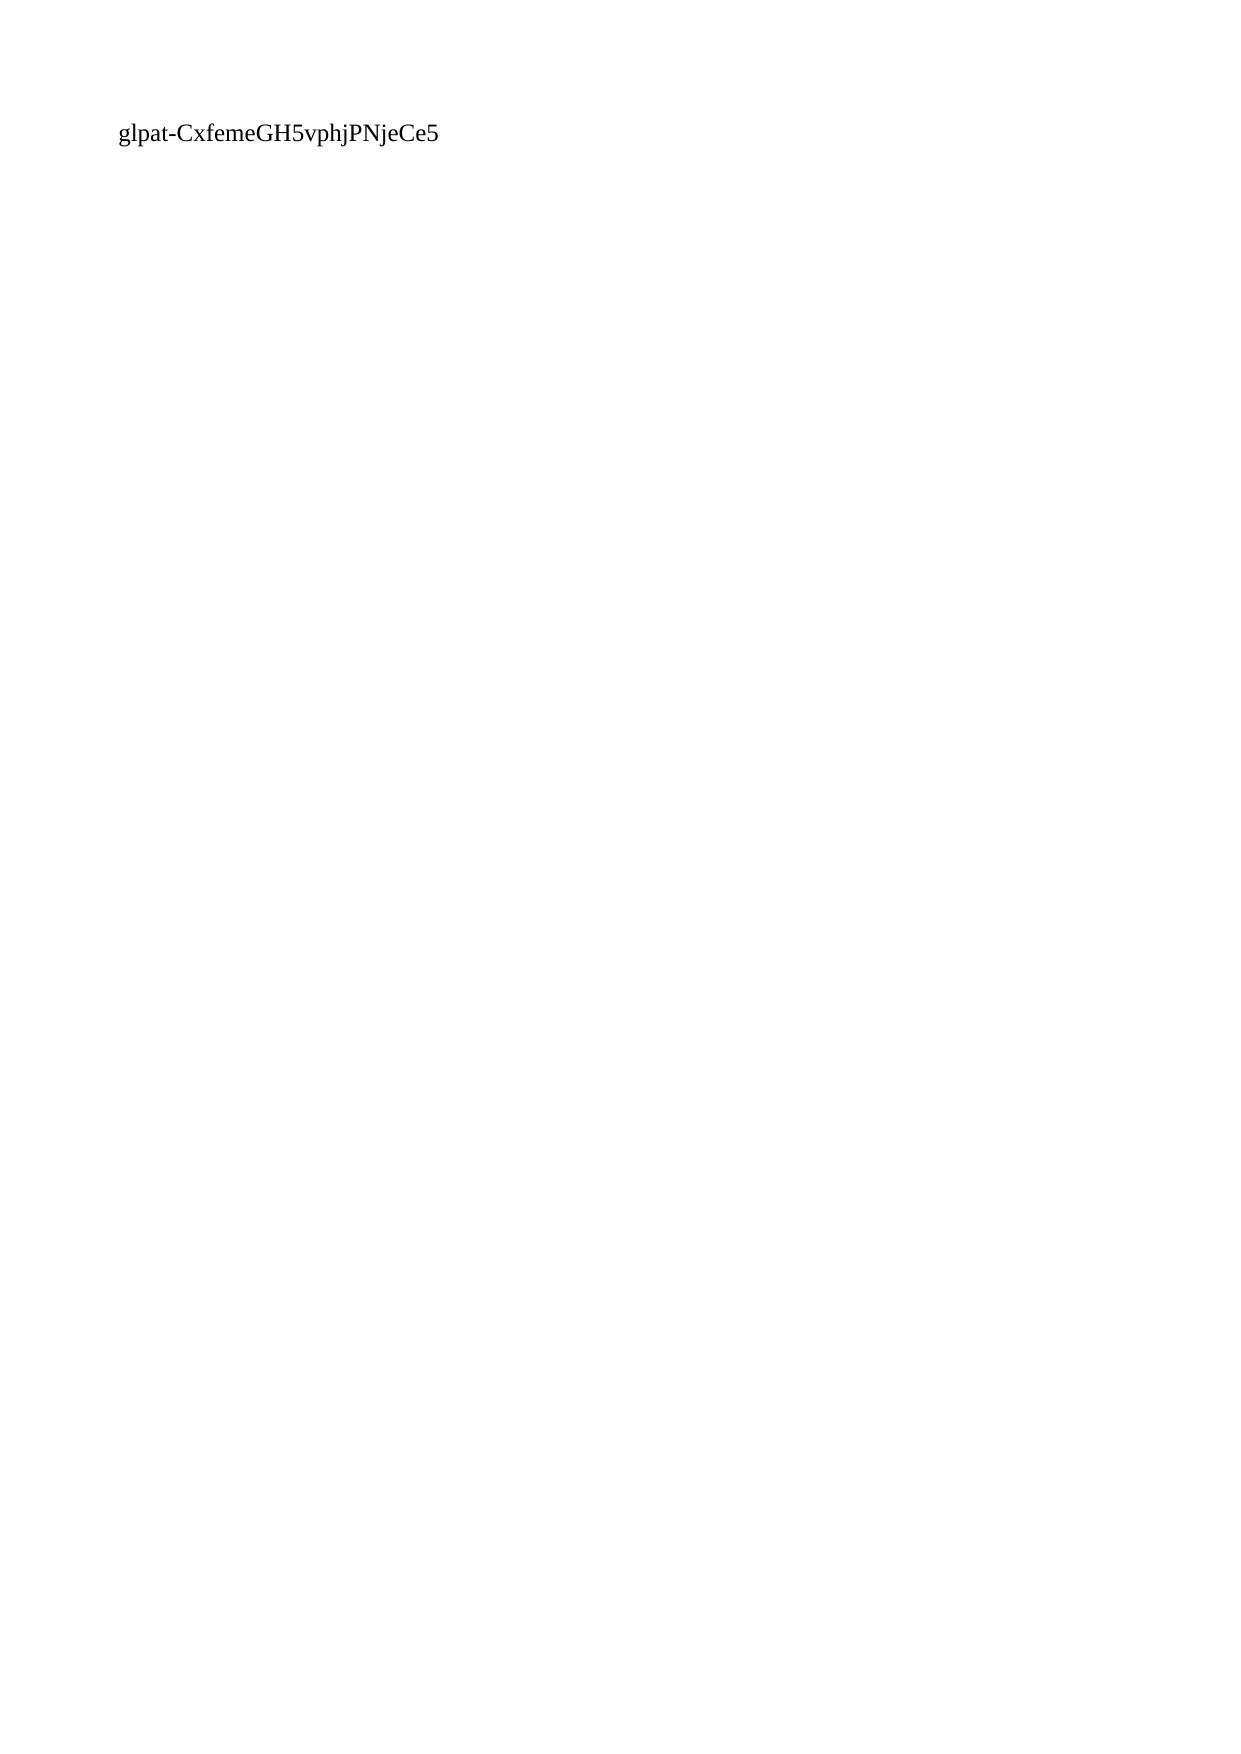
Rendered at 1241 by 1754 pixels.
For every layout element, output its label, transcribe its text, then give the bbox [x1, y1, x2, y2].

text glpat-CxfemeGH5vphjPNjeCe5 [118, 118, 1122, 147]
